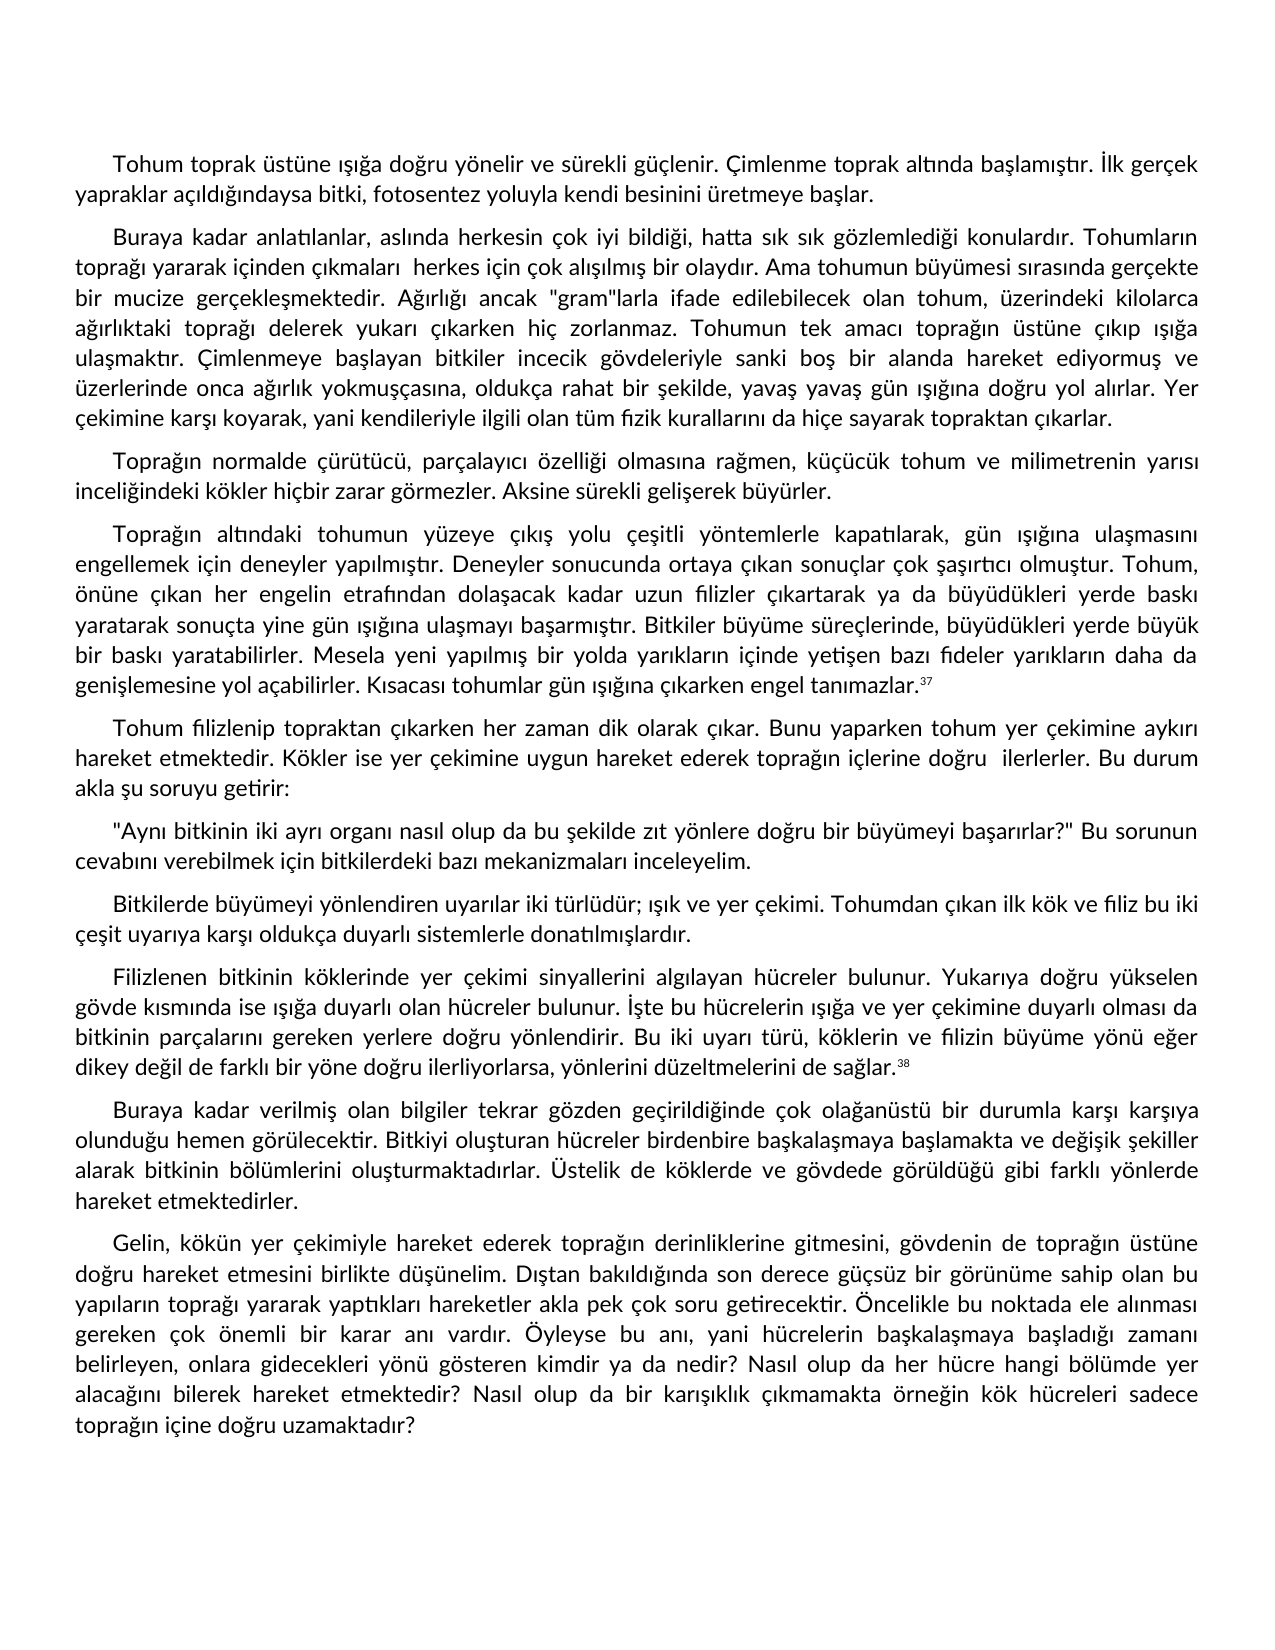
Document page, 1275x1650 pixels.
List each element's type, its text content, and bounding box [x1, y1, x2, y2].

text Toprağın normalde çürütücü, parçalayıcı özelliği olmasına rağmen, küçücük tohum ve milimetrenin yarısı inceliğindeki kökler hiçbir zarar görmezler. Aksine sürekli gelişerek büyürler. [75, 447, 1200, 504]
text Tohum toprak üstüne ışığa doğru yönelir ve sürekli güçlenir. Çimlenme toprak altında başlamıştır. İlk gerçek yapraklar açıldığındaysa bitki, fotosentez yoluyla kendi besinini üretmeye başlar. [75, 150, 1200, 208]
text Buraya kadar anlatılanlar, aslında herkesin çok iyi bildiği, hatta sık sık gözlemlediği konulardır. Tohumların toprağı yararak içinden çıkmaları herkes için çok alışılmış bir olaydır. Ama tohumun büyümesi sırasında gerçekte bir mucize gerçekleşmektedir. Ağırlığı ancak "gram"larla ifade edilebilecek olan tohum, üzerindeki kilolarca ağırlıktaki toprağı delerek yukarı çıkarken hiç zorlanmaz. Tohumun tek amacı toprağın üstüne çıkıp ışığa ulaşmaktır. Çimlenmeye başlayan bitkiler incecik gövdeleriyle sanki boş bir alanda hareket ediyormuş ve üzerlerinde onca ağırlık yokmuşçasına, oldukça rahat bir şekilde, yavaş yavaş gün ışığına doğru yol alırlar. Yer çekimine karşı koyarak, yani kendileriyle ilgili olan tüm fizik kurallarını da hiçe sayarak topraktan çıkarlar. [75, 223, 1200, 432]
text Buraya kadar verilmiş olan bilgiler tekrar gözden geçirildiğinde çok olağanüstü bir durumla karşı karşıya olunduğu hemen görülecektir. Bitkiyi oluşturan hücreler birdenbire başkalaşmaya başlamakta ve değişik şekiller alarak bitkinin bölümlerini oluşturmaktadırlar. Üstelik de köklerde ve gövdede görüldüğü gibi farklı yönlerde hareket etmektedirler. [75, 1096, 1200, 1214]
text Tohum filizlenip topraktan çıkarken her zaman dik olarak çıkar. Bunu yaparken tohum yer çekimine aykırı hareket etmektedir. Kökler ise yer çekimine uygun hareket ederek toprağın içlerine doğru ilerlerler. Bu durum akla şu soruyu getirir: [75, 713, 1200, 801]
text Gelin, kökün yer çekimiyle hareket ederek toprağın derinliklerine gitmesini, gövdenin de toprağın üstüne doğru hareket etmesini birlikte düşünelim. Dıştan bakıldığında son derece güçsüz bir görünüme sahip olan bu yapıların toprağı yararak yaptıkları hareketler akla pek çok soru getirecektir. Öncelikle bu noktada ele alınması gereken çok önemli bir karar anı vardır. Öyleyse bu anı, yani hücrelerin başkalaşmaya başladığı zamanı belirleyen, onlara gidecekleri yönü gösteren kimdir ya da nedir? Nasıl olup da her hücre hangi bölümde yer alacağını bilerek hareket etmektedir? Nasıl olup da bir karışıklık çıkmamakta örneğin kök hücreleri sadece toprağın içine doğru uzamaktadır? [75, 1229, 1200, 1438]
text "Aynı bitkinin iki ayrı organı nasıl olup da bu şekilde zıt yönlere doğru bir büyümeyi başarırlar?" Bu sorunun cevabını verebilmek için bitkilerdeki bazı mekanizmaları inceleyelim. [75, 817, 1200, 874]
text Toprağın altındaki tohumun yüzeye çıkış yolu çeşitli yöntemlerle kapatılarak, gün ışığına ulaşmasını engellemek için deneyler yapılmıştır. Deneyler sonucunda ortaya çıkan sonuçlar çok şaşırtıcı olmuştur. Tohum, önüne çıkan her engelin etrafından dolaşacak kadar uzun filizler çıkartarak ya da büyüdükleri yerde baskı yaratarak sonuçta yine gün ışığına ulaşmayı başarmıştır. Bitkiler büyüme süreçlerinde, büyüdükleri yerde büyük bir baskı yaratabilirler. Mesela yeni yapılmış bir yolda yarıkların içinde yetişen bazı fideler yarıkların daha da genişlemesine yol açabilirler. Kısacası tohumlar gün ışığına çıkarken engel tanımazlar.37 [75, 520, 1200, 698]
text Bitkilerde büyümeyi yönlendiren uyarılar iki türlüdür; ışık ve yer çekimi. Tohumdan çıkan ilk kök ve filiz bu iki çeşit uyarıya karşı oldukça duyarlı sistemlerle donatılmışlardır. [75, 889, 1200, 947]
text Filizlenen bitkinin köklerinde yer çekimi sinyallerini algılayan hücreler bulunur. Yukarıya doğru yükselen gövde kısmında ise ışığa duyarlı olan hücreler bulunur. İşte bu hücrelerin ışığa ve yer çekimine duyarlı olması da bitkinin parçalarını gereken yerlere doğru yönlendirir. Bu iki uyarı türü, köklerin ve filizin büyüme yönü eğer dikey değil de farklı bir yöne doğru ilerliyorlarsa, yönlerini düzeltmelerini de sağlar.38 [75, 962, 1200, 1081]
